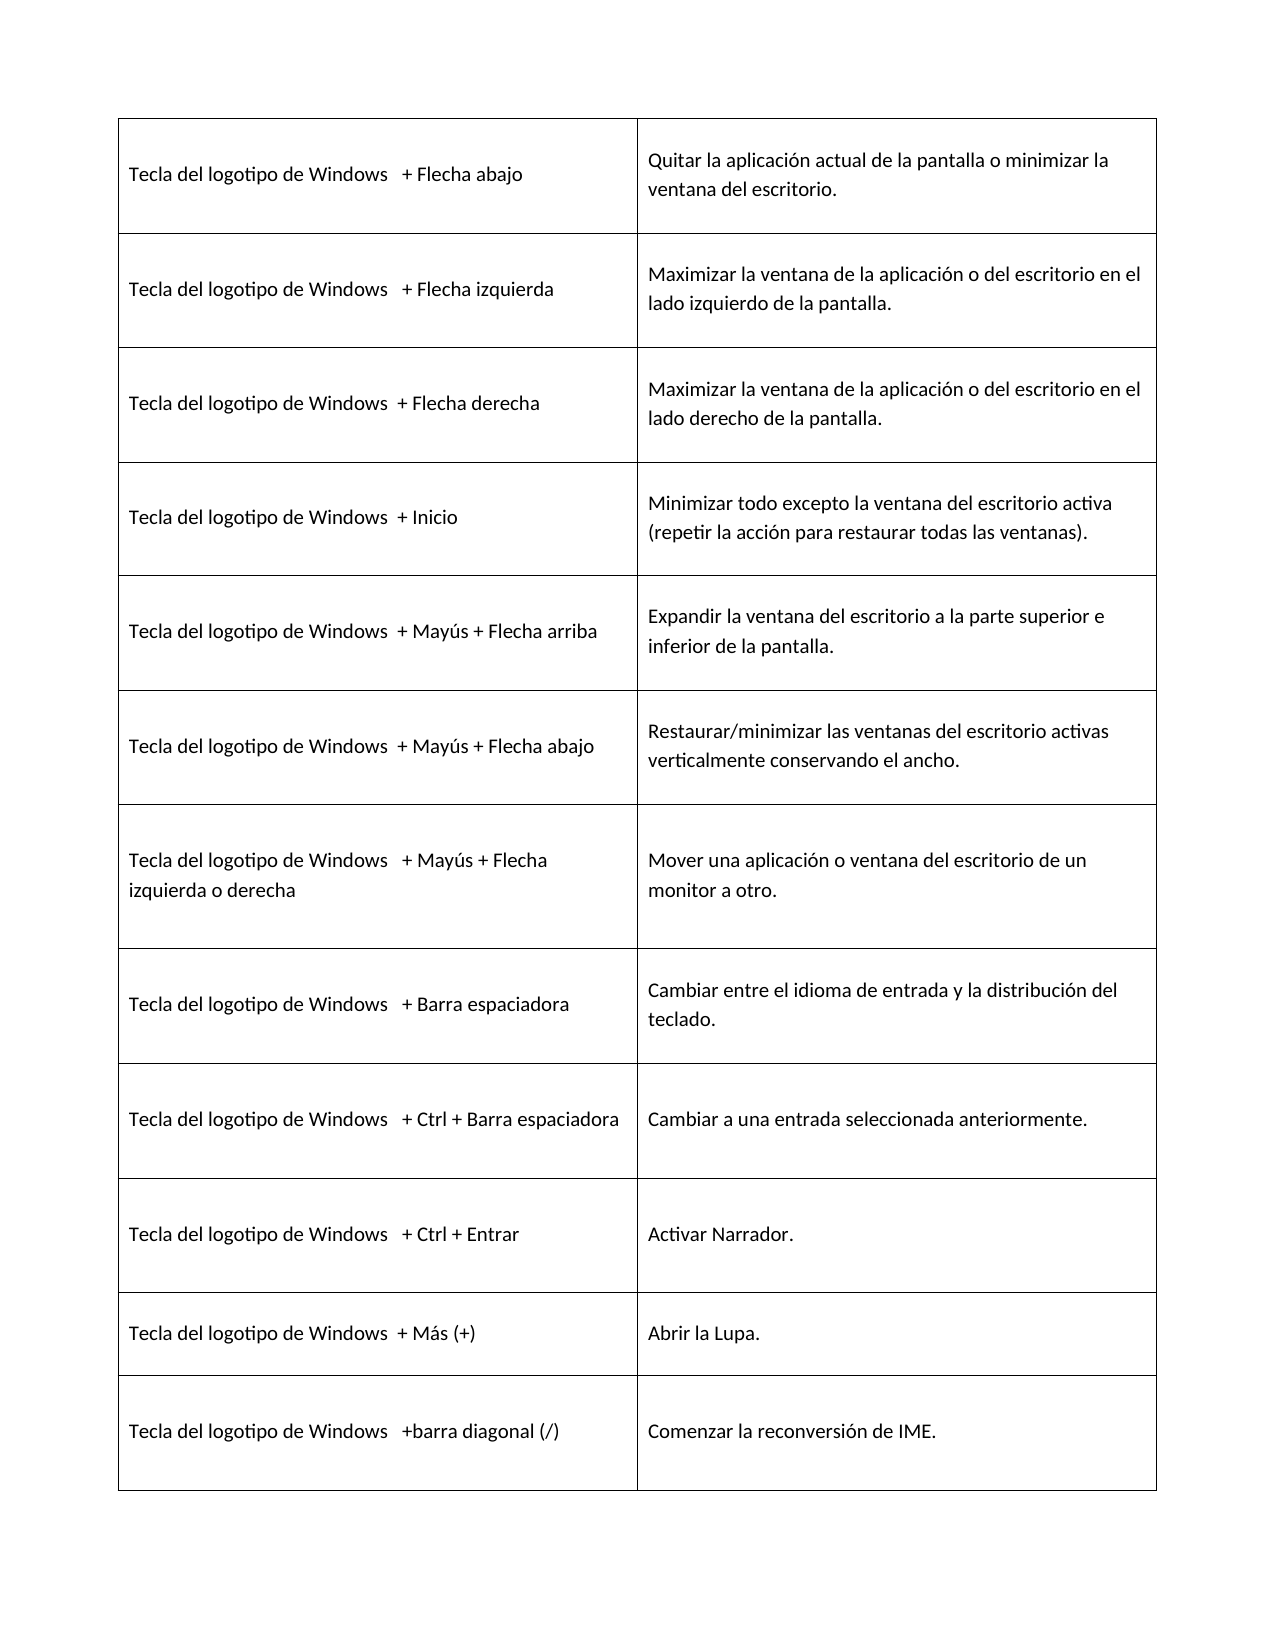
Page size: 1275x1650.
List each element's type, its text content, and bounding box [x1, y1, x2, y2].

table_cell Comenzar la reconversión de IME. [638, 1376, 1156, 1490]
table_cell Tecla del logotipo de Windows + Barra espaciadora [119, 949, 637, 1063]
table_cell Tecla del logotipo de Windows + Inicio [119, 463, 637, 575]
table_cell Cambiar entre el idioma de entrada y la distribución del teclado. [638, 949, 1156, 1063]
table_cell Minimizar todo excepto la ventana del escritorio activa (repetir la acción para restaurar todas las ventanas). [638, 463, 1156, 575]
table_cell Restaurar/minimizar las ventanas del escritorio activas verticalmente conservando el ancho. [638, 691, 1156, 804]
table_cell Tecla del logotipo de Windows + Flecha derecha [119, 348, 637, 462]
table_cell Tecla del logotipo de Windows + Flecha izquierda [119, 234, 637, 347]
table_cell Activar Narrador. [638, 1179, 1156, 1292]
table_cell Cambiar a una entrada seleccionada anteriormente. [638, 1064, 1156, 1177]
table_cell Tecla del logotipo de Windows + Mayús + Flecha arriba [119, 576, 637, 689]
table_cell Maximizar la ventana de la aplicación o del escritorio en el lado izquierdo de la pantalla. [638, 234, 1156, 347]
table_cell Tecla del logotipo de Windows + Más (+) [119, 1293, 637, 1375]
table_cell Tecla del logotipo de Windows + Mayús + Flecha abajo [119, 691, 637, 804]
table_cell Tecla del logotipo de Windows + Ctrl + Barra espaciadora [119, 1064, 637, 1177]
table_cell Tecla del logotipo de Windows +barra diagonal (/) [119, 1376, 637, 1490]
table_cell Mover una aplicación o ventana del escritorio de un monitor a otro. [638, 805, 1156, 948]
table_cell Tecla del logotipo de Windows + Mayús + Flecha izquierda o derecha [119, 805, 637, 948]
table_cell Tecla del logotipo de Windows + Flecha abajo [119, 119, 637, 233]
table_cell Maximizar la ventana de la aplicación o del escritorio en el lado derecho de la pantalla. [638, 348, 1156, 462]
table_cell Quitar la aplicación actual de la pantalla o minimizar la ventana del escritorio. [638, 119, 1156, 233]
table_cell Expandir la ventana del escritorio a la parte superior e inferior de la pantalla. [638, 576, 1156, 689]
table_cell Abrir la Lupa. [638, 1293, 1156, 1375]
table_cell Tecla del logotipo de Windows + Ctrl + Entrar [119, 1179, 637, 1292]
